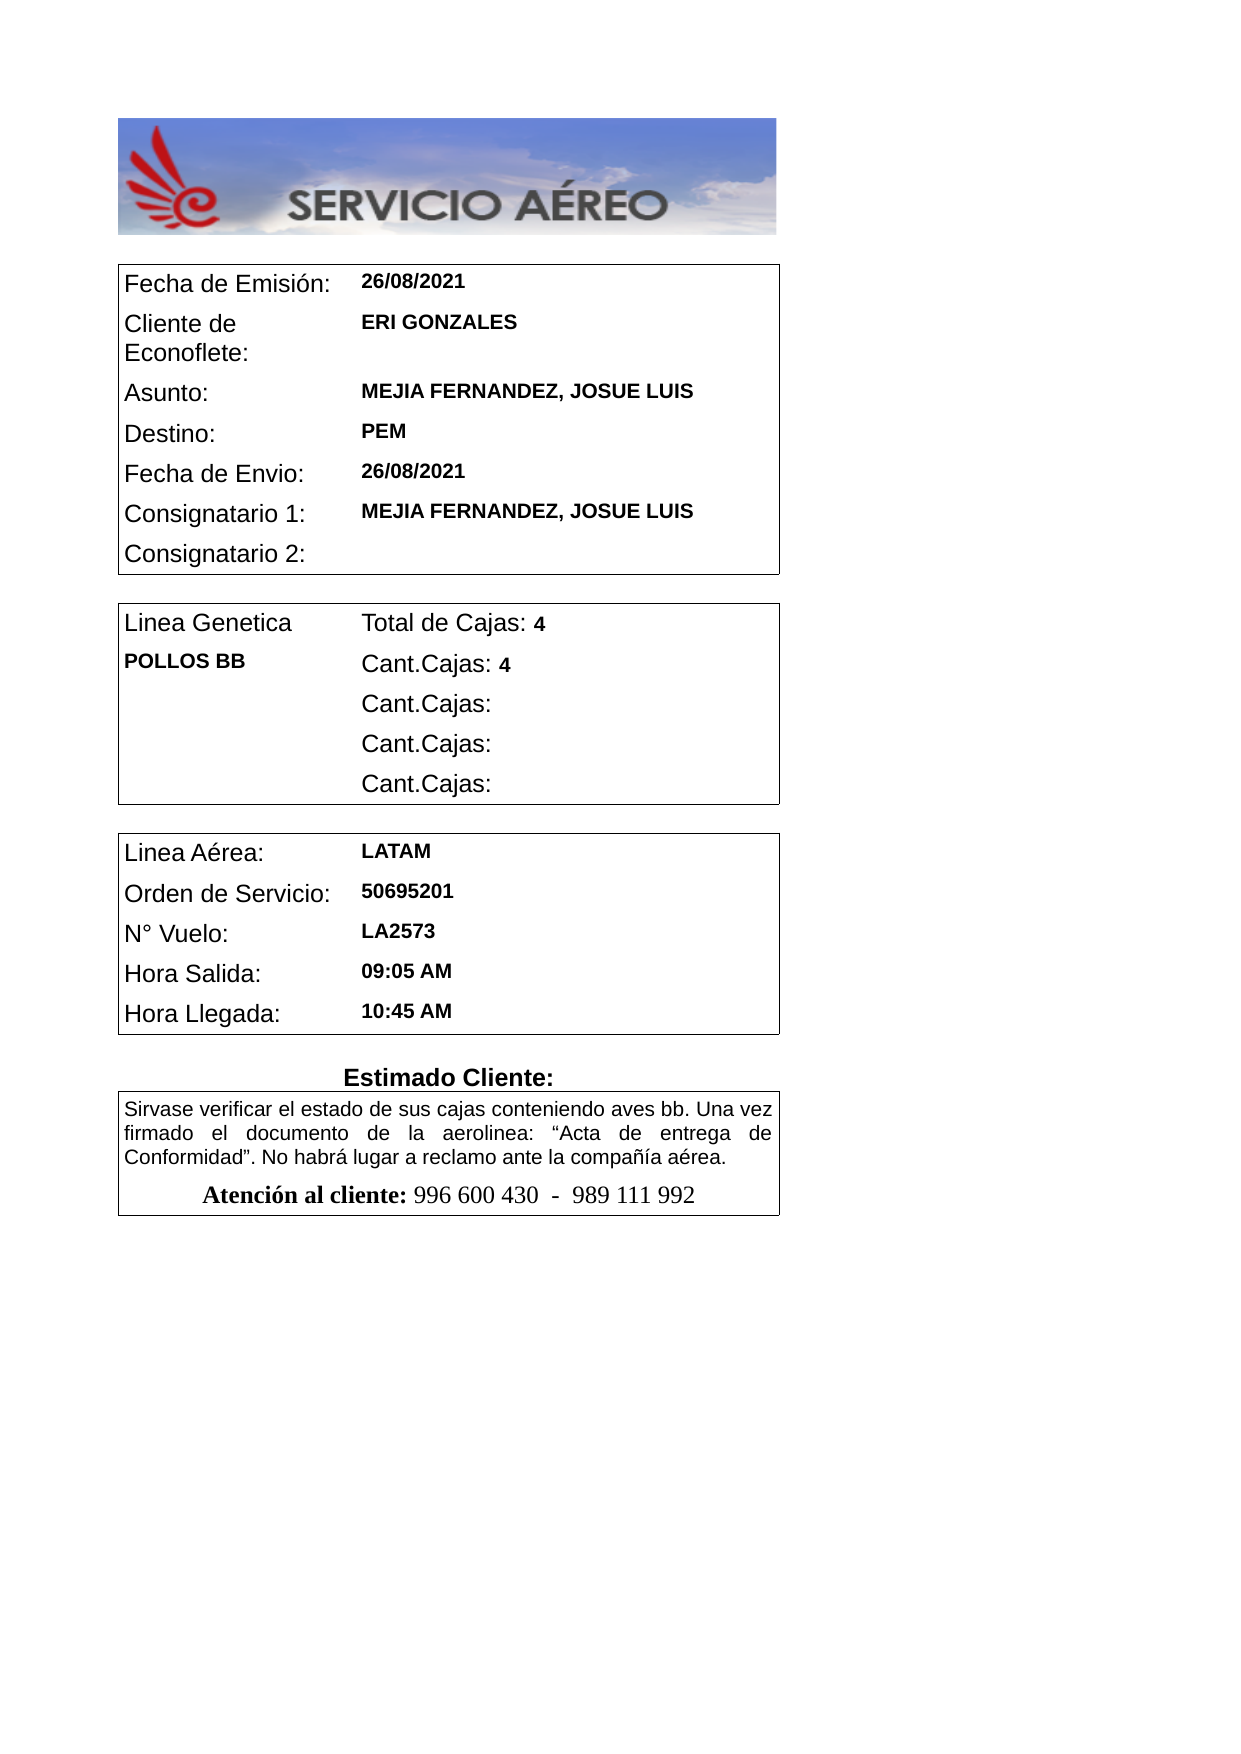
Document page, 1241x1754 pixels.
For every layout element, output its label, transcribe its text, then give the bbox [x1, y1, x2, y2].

table_cell [356, 575, 779, 603]
table_cell Hora Salida: [119, 953, 356, 993]
table_cell Consignatario 2: [119, 534, 356, 574]
table_cell Total de Cajas: 4 [356, 604, 779, 643]
table_cell 10:45 AM [356, 994, 779, 1034]
table_cell Cant.Cajas: [356, 683, 779, 723]
table_cell Consignatario 1: [119, 493, 356, 533]
table_cell Orden de Servicio: [119, 873, 356, 913]
table_cell Atención al cliente: 996 600 430 - 989 111 992 [119, 1175, 779, 1215]
table_cell Hora Llegada: [119, 994, 356, 1034]
table_cell PEM [356, 413, 779, 453]
table_cell [119, 764, 356, 804]
table_cell Cant.Cajas: 4 [356, 643, 779, 683]
table_cell Sirvase verificar el estado de sus cajas conteniendo aves bb. Una vez firmado el documento de la aerolinea: “Acta de entrega de Conformidad”. No habrá lugar a reclamo ante la compañía aérea. [119, 1092, 779, 1175]
table_cell Cant.Cajas: [356, 723, 779, 763]
picture [118, 118, 777, 235]
table_cell 50695201 [356, 873, 779, 913]
table_cell [118, 575, 356, 603]
table_cell LA2573 [356, 913, 779, 953]
table_cell Cliente de Econoflete: [119, 304, 356, 373]
table_header 26/08/2021 [356, 265, 779, 304]
table_header Fecha de Emisión: [119, 265, 356, 304]
table_cell LATAM [356, 834, 779, 873]
table_cell Asunto: [119, 373, 356, 413]
table_cell MEJIA FERNANDEZ, JOSUE LUIS [356, 493, 779, 533]
table_cell [118, 805, 356, 833]
table_cell 09:05 AM [356, 953, 779, 993]
table_cell ERI GONZALES [356, 304, 779, 373]
table_cell [356, 534, 779, 574]
table_cell [356, 805, 779, 833]
table_cell [119, 723, 356, 763]
table_cell 26/08/2021 [356, 453, 779, 493]
table_cell MEJIA FERNANDEZ, JOSUE LUIS [356, 373, 779, 413]
table_cell Estimado Cliente: [118, 1035, 779, 1091]
table_cell [119, 683, 356, 723]
table_cell Cant.Cajas: [356, 764, 779, 804]
table_cell N° Vuelo: [119, 913, 356, 953]
table_cell Linea Genetica [119, 604, 356, 643]
table_cell Destino: [119, 413, 356, 453]
table_cell Fecha de Envio: [119, 453, 356, 493]
table_cell Linea Aérea: [119, 834, 356, 873]
table_cell POLLOS BB [119, 643, 356, 683]
